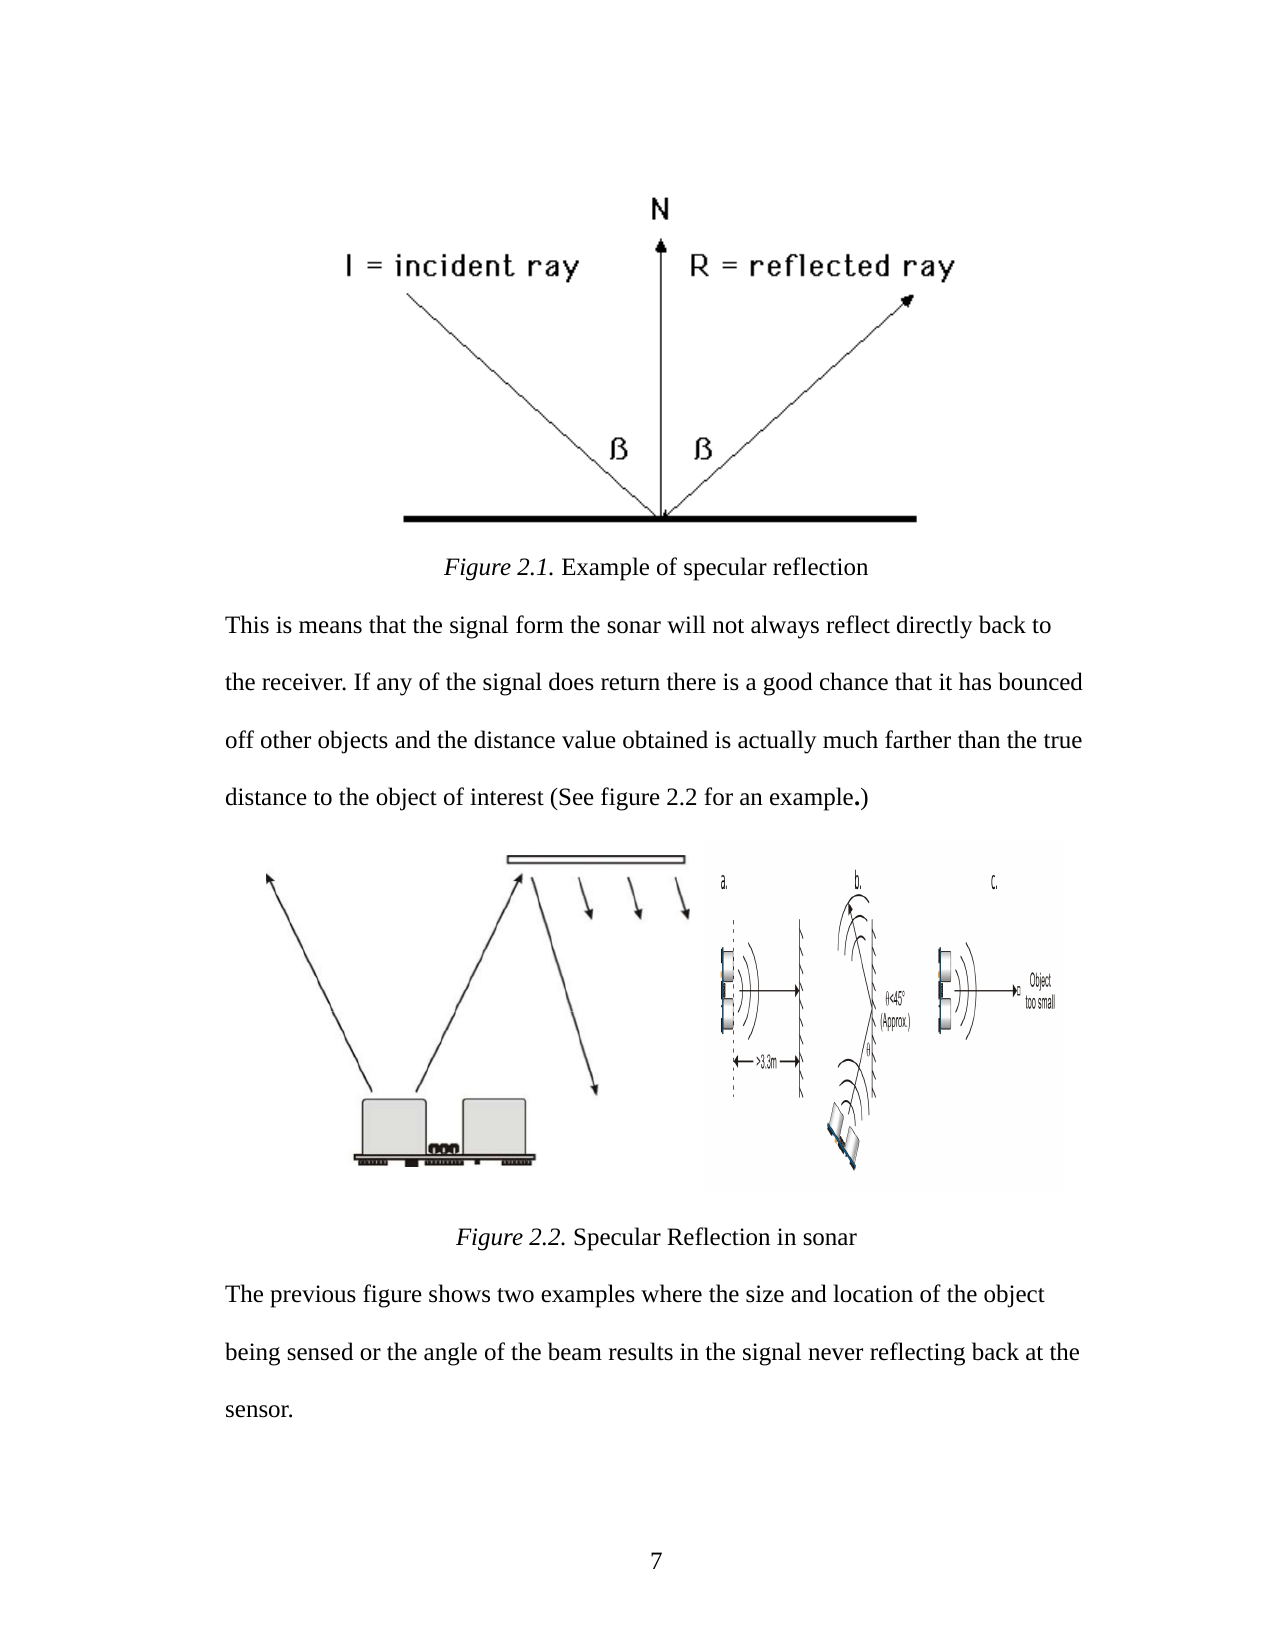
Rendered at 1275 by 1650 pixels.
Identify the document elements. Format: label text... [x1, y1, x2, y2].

picture [248, 839, 1064, 1193]
text Figure 2.2. Specular Reflection in sonar [225, 1222, 1087, 1250]
picture [335, 187, 978, 524]
text Figure 2.1. Example of specular reflection [225, 552, 1087, 581]
text This is means that the signal form the sonar will not always reflect directly back to the receiver. If any of the signal does return there is a good chance that it has bounced off other objects and the distance value obtained is actually much farther than the true distance to the object of interest (See figure 2.2 for an example.) [225, 610, 1087, 811]
text The previous figure shows two examples where the size and location of the object being sensed or the angle of the beam results in the signal never reflecting back at the sensor. [225, 1279, 1087, 1423]
